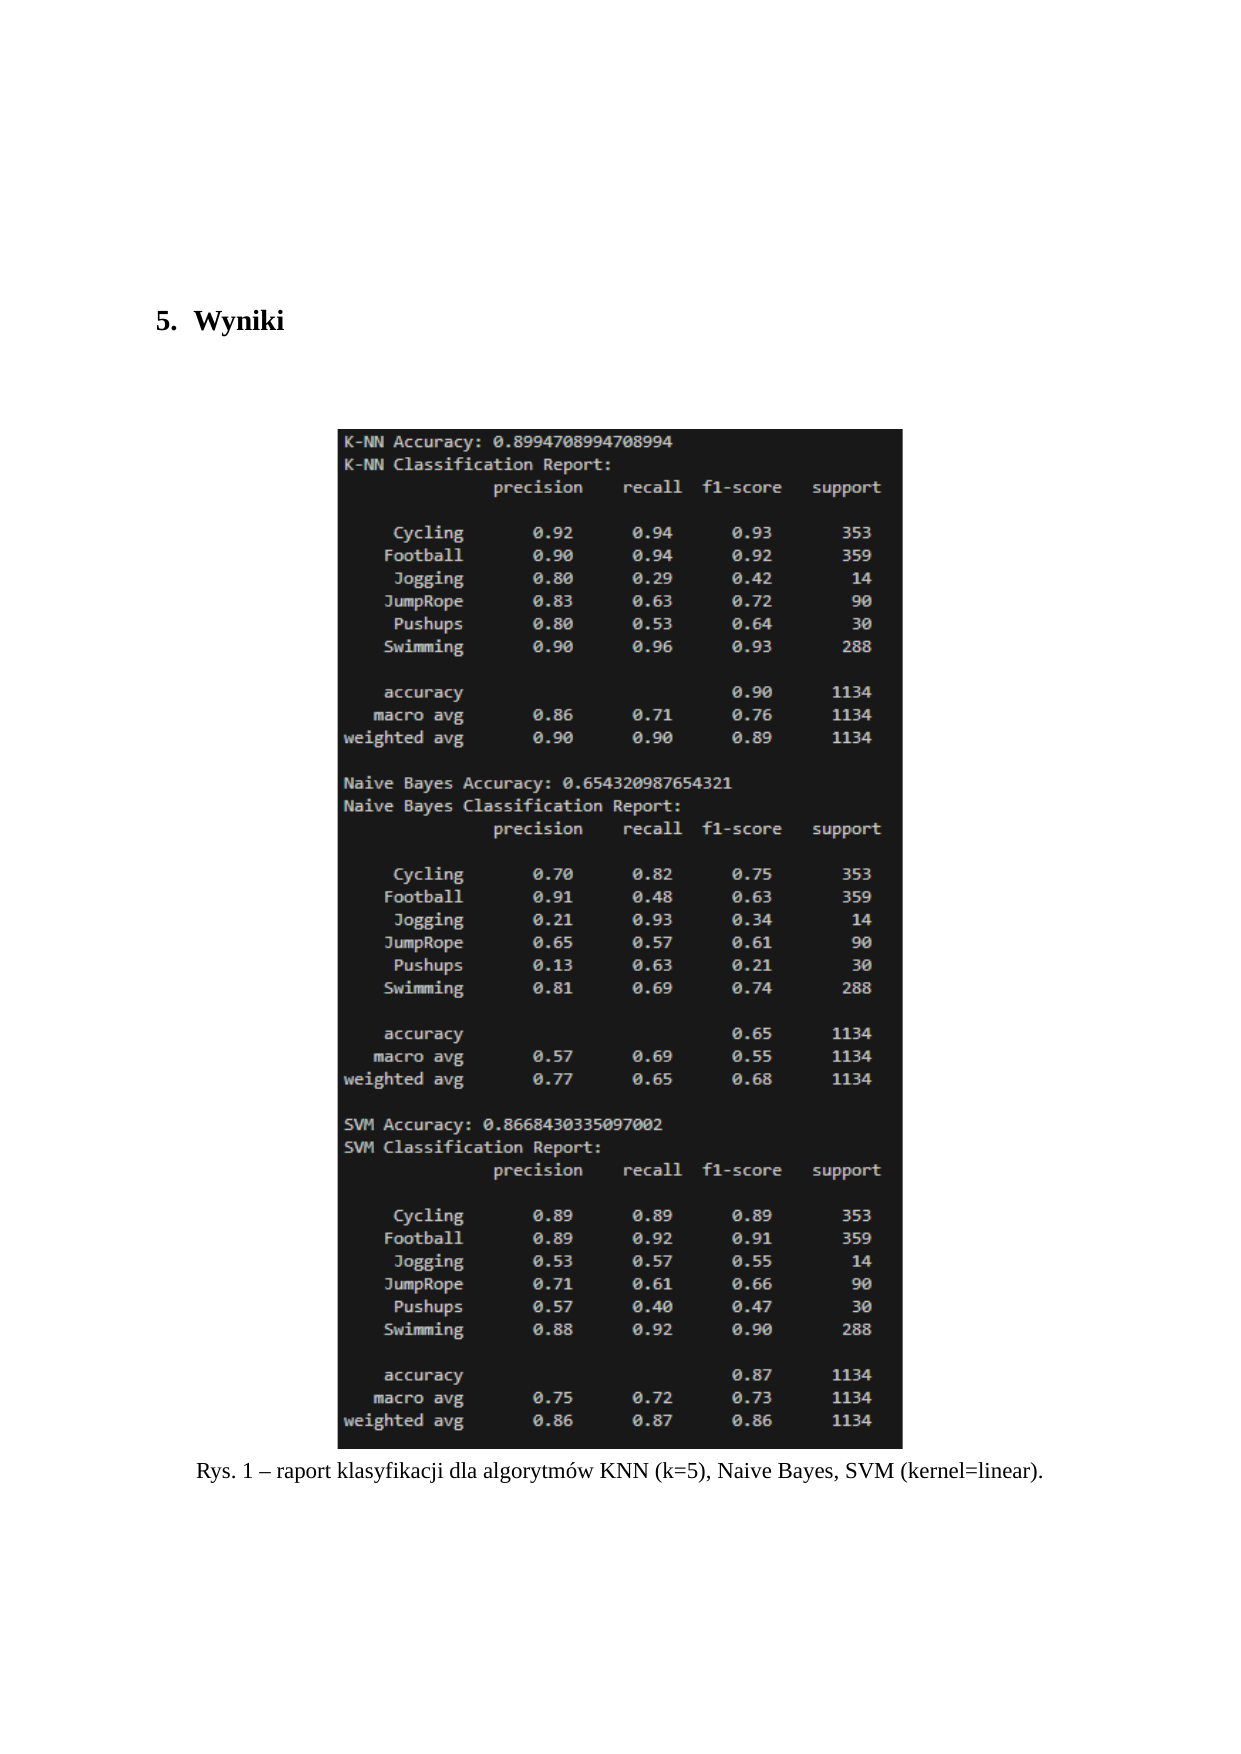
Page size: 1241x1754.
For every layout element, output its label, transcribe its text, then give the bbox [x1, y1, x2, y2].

text Rys. 1 – raport klasyfikacji dla algorytmów KNN (k=5), Naive Bayes, SVM (kernel=linear). [118, 1457, 1122, 1484]
picture [337, 429, 903, 1449]
list Wyniki [156, 303, 1122, 336]
